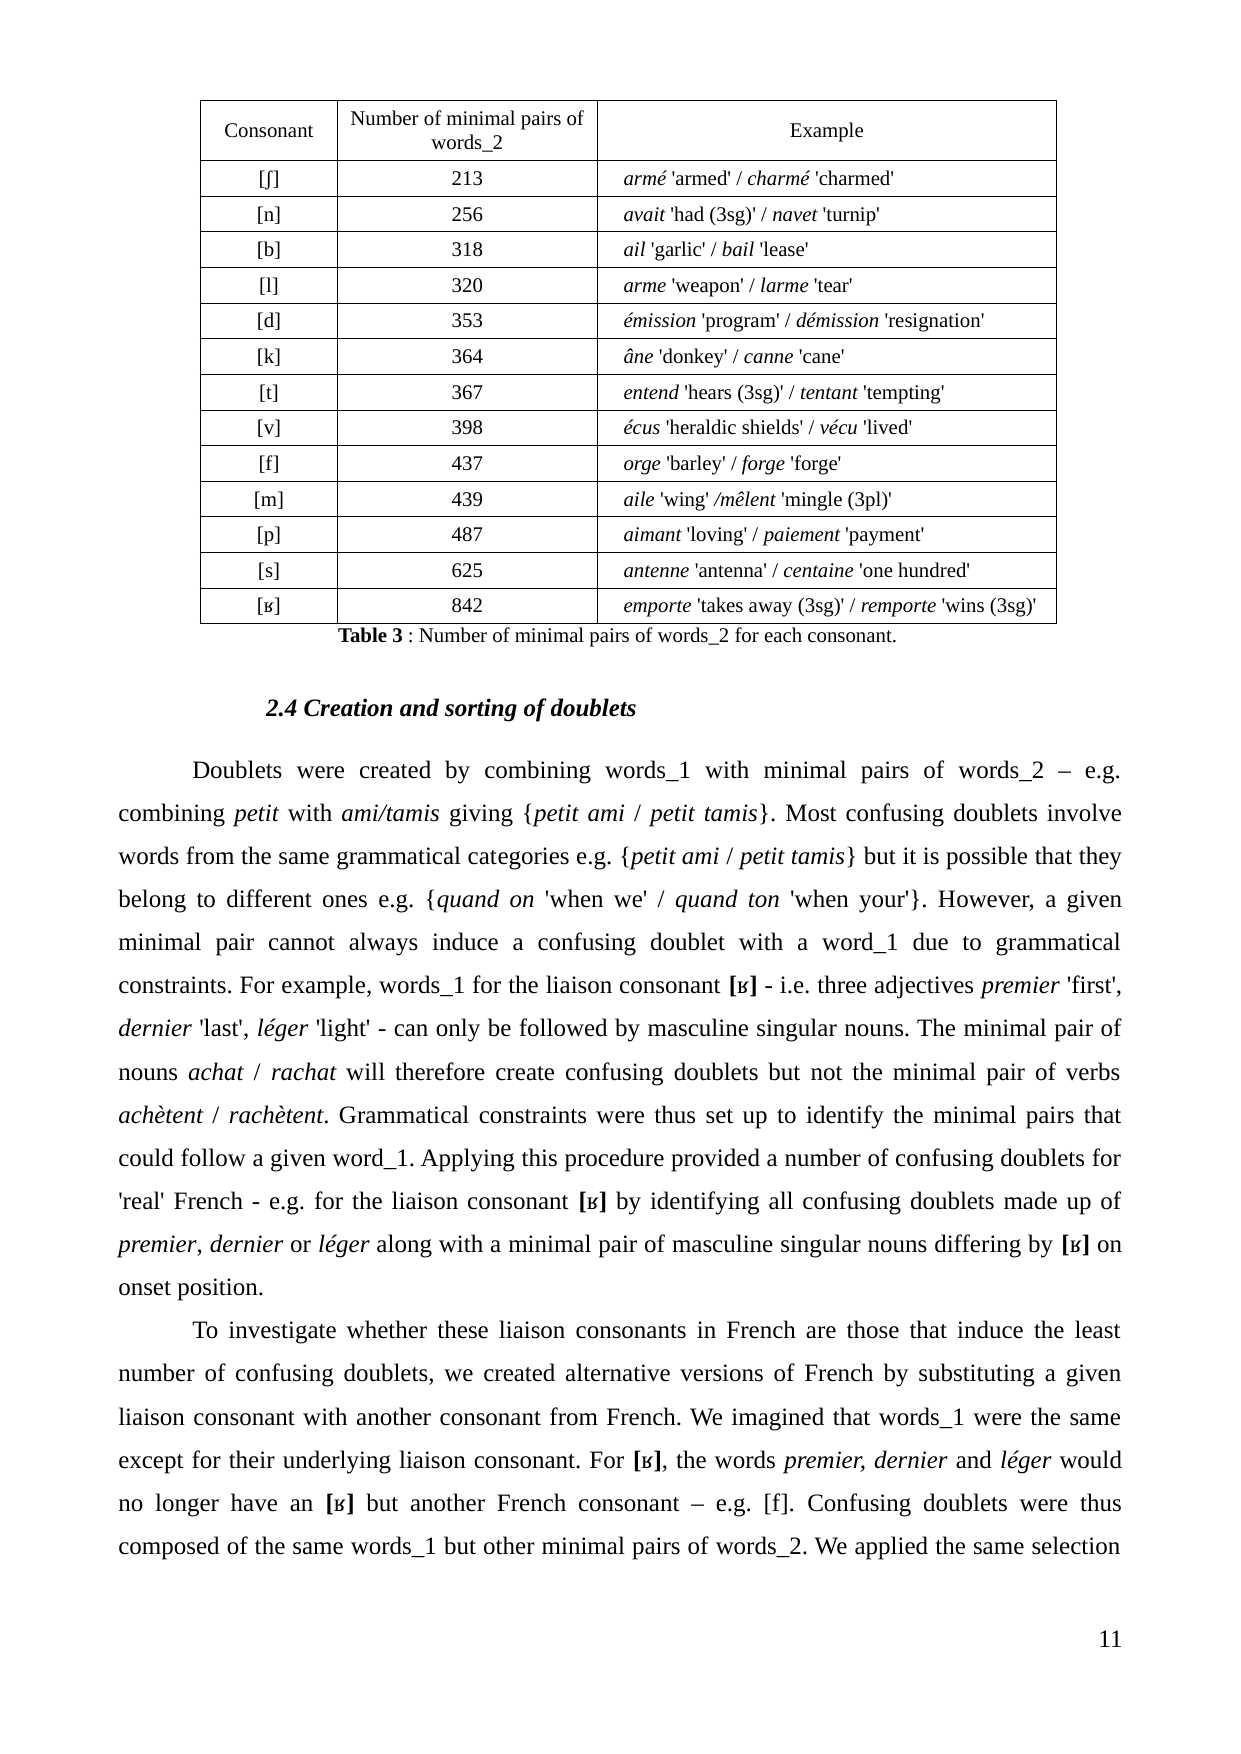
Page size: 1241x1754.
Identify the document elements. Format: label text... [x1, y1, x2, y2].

table_cell [ʁ] [201, 589, 337, 623]
table_cell 364 [338, 339, 597, 374]
text Doublets were created by combining words_1 with minimal pairs of words_2 – e.g. combining petit with ami/tamis giving {petit ami / petit tamis}. Most confusing doublets involve words from the same grammatical categories e.g. {petit ami / petit tamis} but it is possible that they belong to different ones e.g. {quand on 'when we' / quand ton 'when your'}. However, a given minimal pair cannot always induce a confusing doublet with a word_1 due to grammatical constraints. For example, words_1 for the liaison consonant [ʁ] - i.e. three adjectives premier 'first', dernier 'last', léger 'light' - can only be followed by masculine singular nouns. The minimal pair of nouns achat / rachat will therefore create confusing doublets but not the minimal pair of verbs achètent / rachètent. Grammatical constraints were thus set up to identify the minimal pairs that could follow a given word_1. Applying this procedure provided a number of confusing doublets for 'real' French - e.g. for the liaison consonant [ʁ] by identifying all confusing doublets made up of premier, dernier or léger along with a minimal pair of masculine singular nouns differing by [ʁ] on onset position. [118, 755, 1122, 1301]
table_cell [d] [201, 304, 337, 338]
table_cell armé 'armed' / charmé 'charmed' [598, 161, 1056, 196]
table_cell [s] [201, 553, 337, 588]
table_cell [t] [201, 375, 337, 409]
table_cell 367 [338, 375, 597, 409]
table_header Consonant [201, 101, 337, 160]
table_cell 842 [338, 589, 597, 623]
table_cell 213 [338, 161, 597, 196]
table_cell émission 'program' / démission 'resignation' [598, 304, 1056, 338]
table_cell arme 'weapon' / larme 'tear' [598, 268, 1056, 303]
table_cell âne 'donkey' / canne 'cane' [598, 339, 1056, 374]
text To investigate whether these liaison consonants in French are those that induce the least number of confusing doublets, we created alternative versions of French by substituting a given liaison consonant with another consonant from French. We imagined that words_1 were the same except for their underlying liaison consonant. For [ʁ], the words premier, dernier and léger would no longer have an [ʁ] but another French consonant – e.g. [f]. Confusing doublets were thus composed of the same words_1 but other minimal pairs of words_2. We applied the same selection [118, 1315, 1122, 1560]
table_cell 320 [338, 268, 597, 303]
table_cell 398 [338, 411, 597, 445]
table_cell 487 [338, 517, 597, 552]
table_cell 353 [338, 304, 597, 338]
table_cell [m] [201, 482, 337, 516]
table_cell antenne 'antenna' / centaine 'one hundred' [598, 553, 1056, 588]
table_cell 437 [338, 446, 597, 481]
table_cell [l] [201, 268, 337, 303]
table_cell 439 [338, 482, 597, 516]
table_header Example [598, 101, 1056, 160]
subtitle 2.4 Creation and sorting of doublets [118, 693, 1122, 722]
table_cell [k] [201, 339, 337, 374]
table_cell aimant 'loving' / paiement 'payment' [598, 517, 1056, 552]
table_cell avait 'had (3sg)' / navet 'turnip' [598, 197, 1056, 231]
table_cell entend 'hears (3sg)' / tentant 'tempting' [598, 375, 1056, 409]
table_cell ail 'garlic' / bail 'lease' [598, 232, 1056, 267]
table_cell 318 [338, 232, 597, 267]
table_cell orge 'barley' / forge 'forge' [598, 446, 1056, 481]
table_cell emporte 'takes away (3sg)' / remporte 'wins (3sg)' [598, 589, 1056, 623]
table_header Number of minimal pairs of words_2 [338, 101, 597, 160]
table_cell [ʃ] [201, 161, 337, 196]
table_cell [v] [201, 411, 337, 445]
table_cell écus 'heraldic shields' / vécu 'lived' [598, 411, 1056, 445]
table_cell [n] [201, 197, 337, 231]
table_cell aile 'wing' /mêlent 'mingle (3pl)' [598, 482, 1056, 516]
table_cell [p] [201, 517, 337, 552]
text Table 3 : Number of minimal pairs of words_2 for each consonant. [118, 623, 1122, 647]
table_cell 625 [338, 553, 597, 588]
table_cell [f] [201, 446, 337, 481]
table_cell [b] [201, 232, 337, 267]
table_cell 256 [338, 197, 597, 231]
